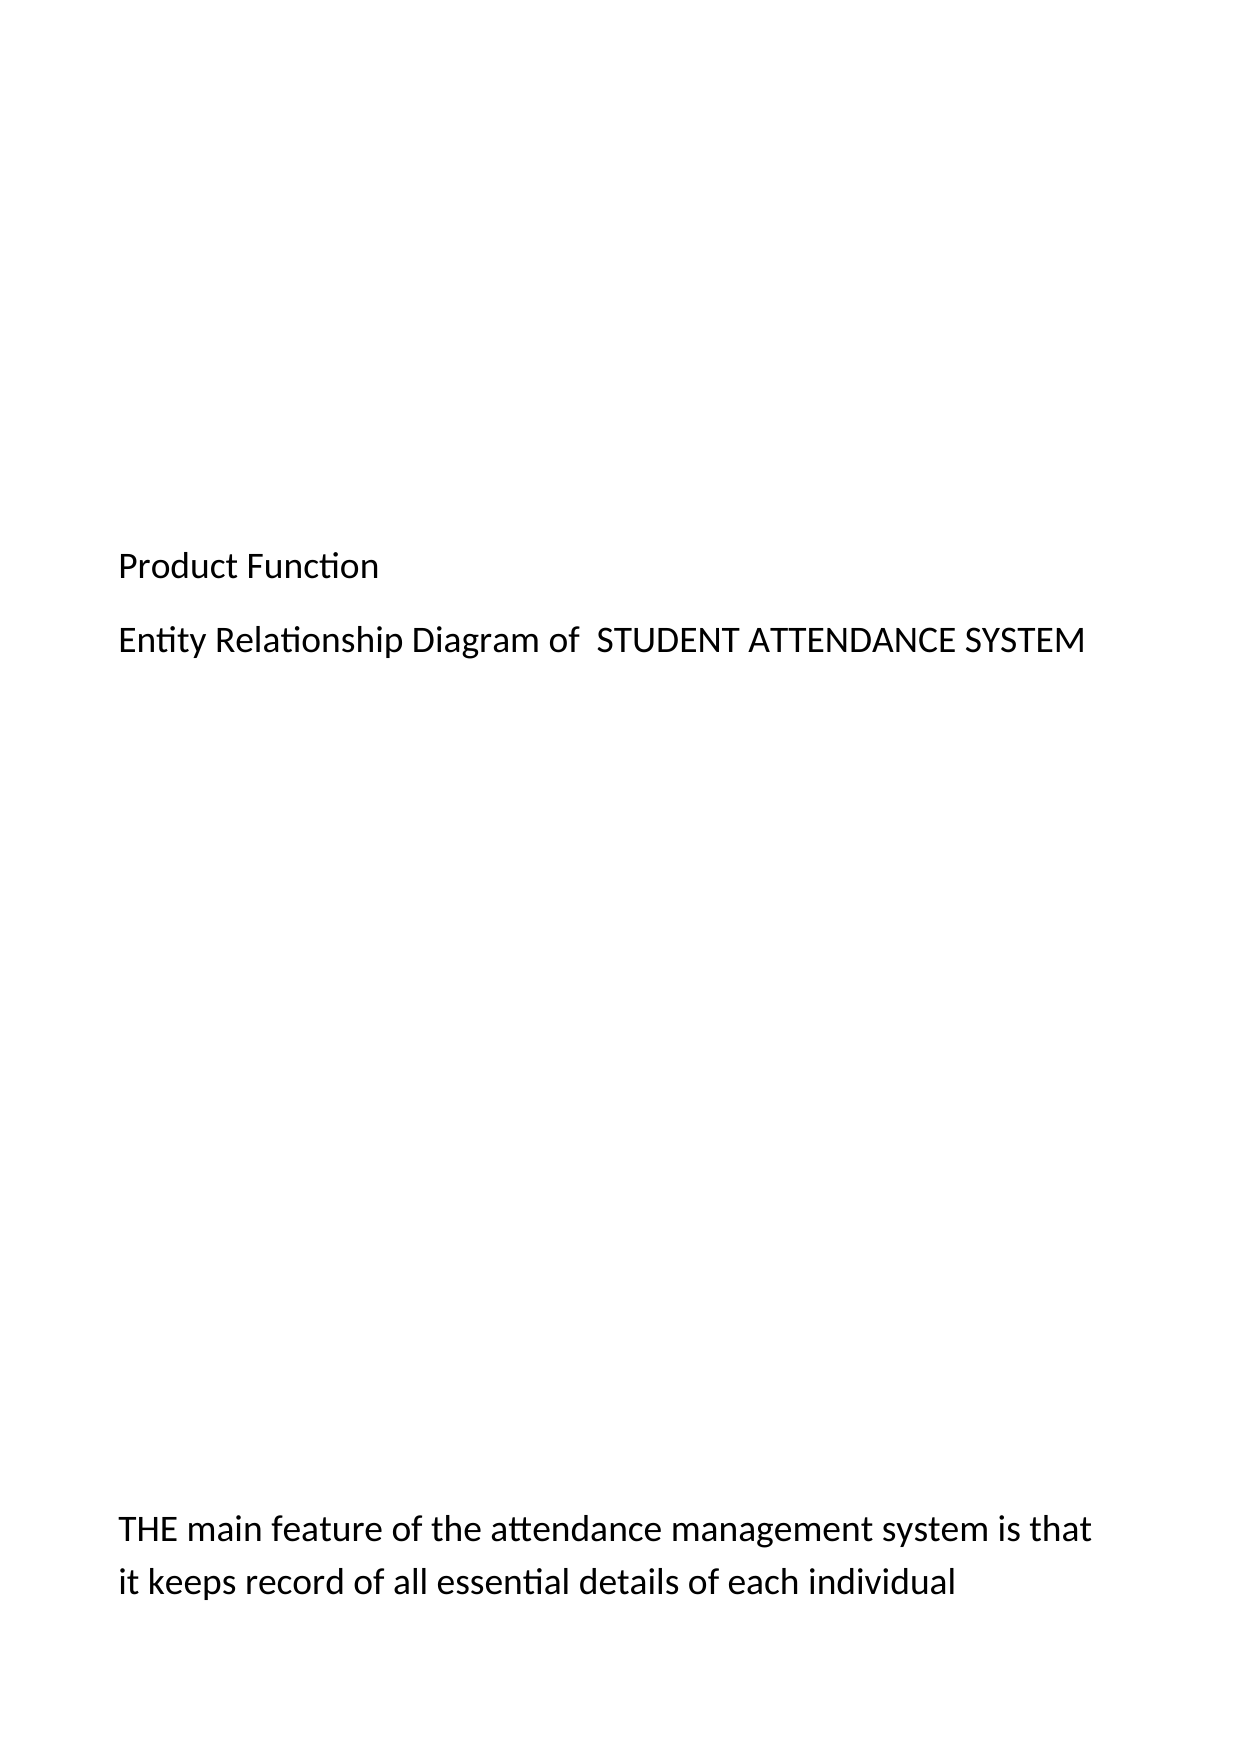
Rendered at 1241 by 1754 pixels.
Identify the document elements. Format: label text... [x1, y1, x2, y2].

text THE main feature of the attendance management system is that it keeps record of all essential details of each individual [118, 1505, 1122, 1604]
text Entity Relationship Diagram of STUDENT ATTENDANCE SYSTEM [118, 616, 1122, 662]
text Product Function [118, 542, 1122, 588]
